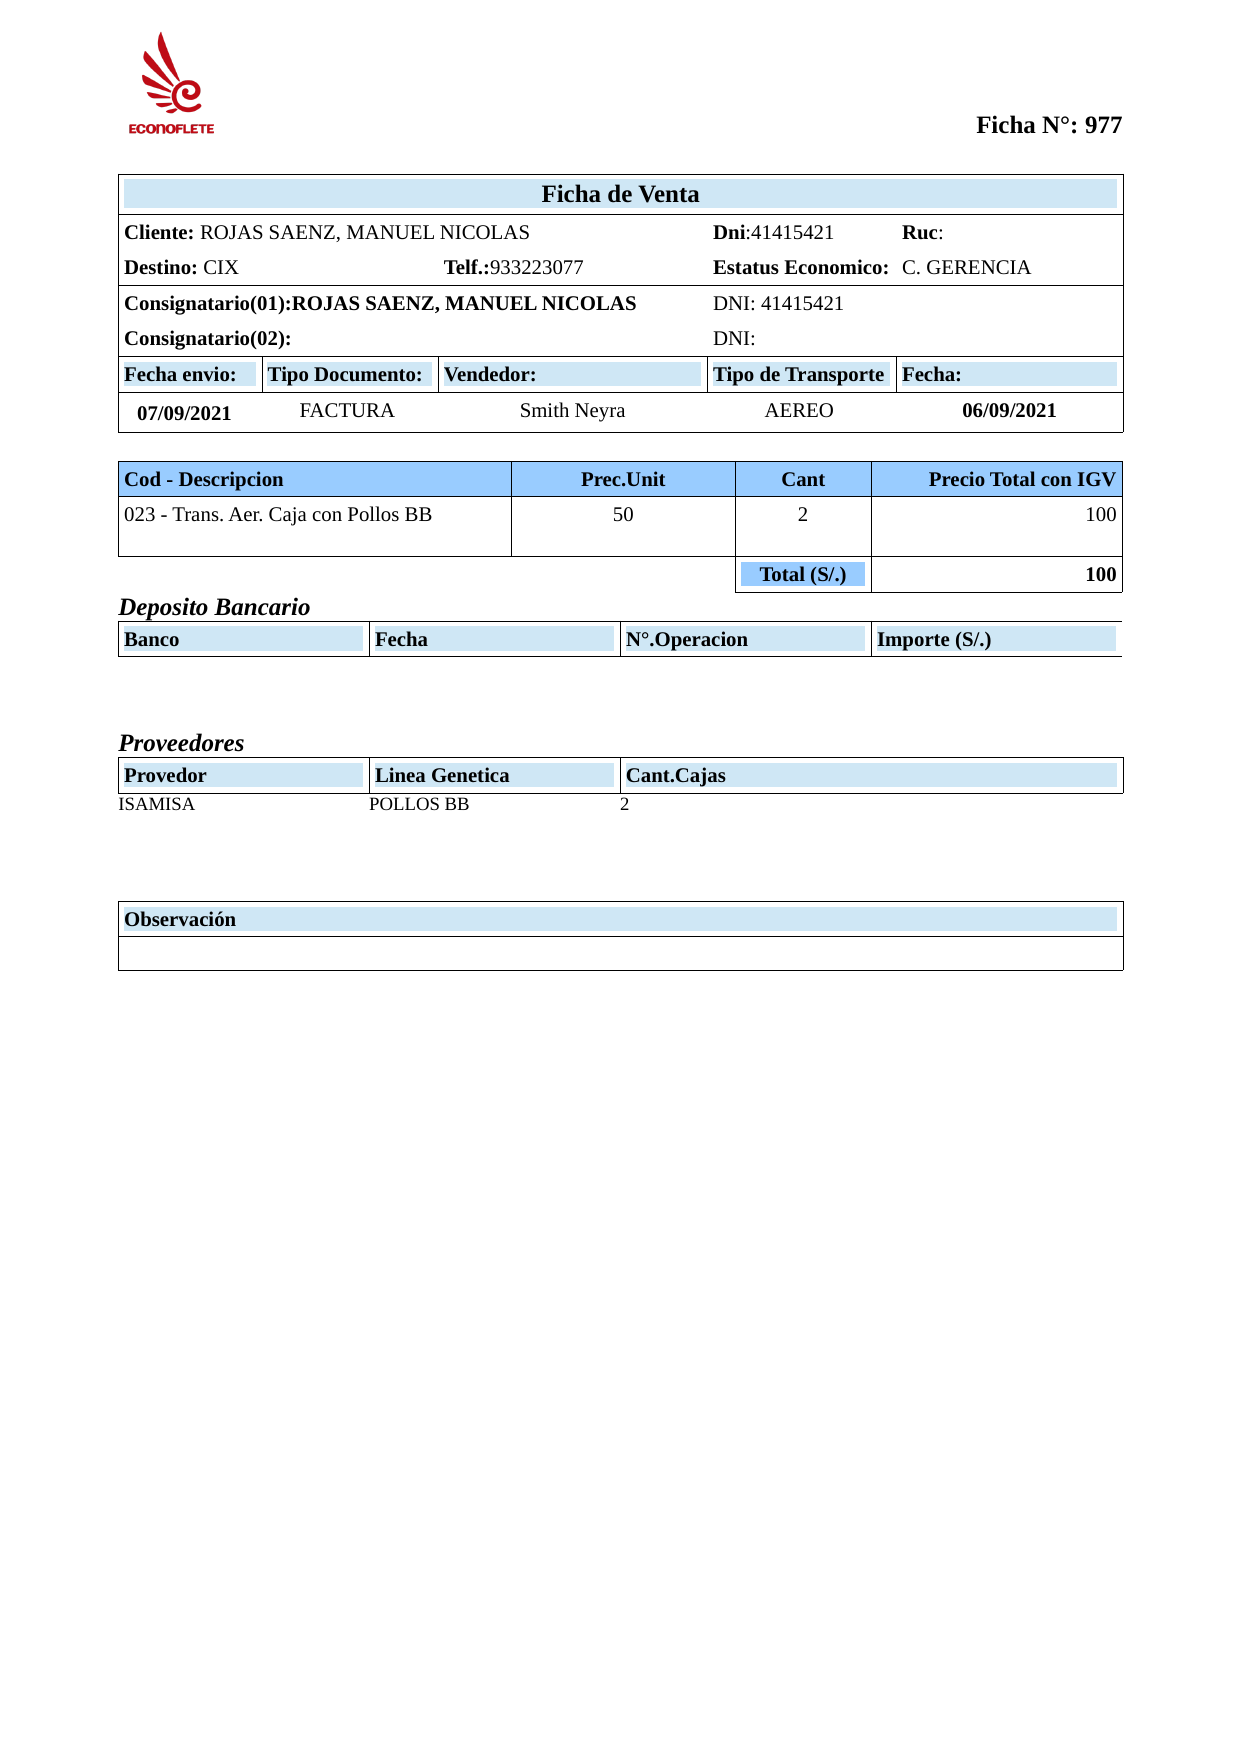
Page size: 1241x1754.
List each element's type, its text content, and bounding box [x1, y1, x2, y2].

table_cell Smith Neyra [438, 393, 707, 432]
table_cell Tipo de Transporte [708, 357, 896, 392]
table_cell [511, 557, 735, 592]
table_cell Telf.:933223077 [438, 249, 707, 285]
table_cell Ruc: [896, 215, 1123, 249]
table_cell [369, 815, 620, 836]
table_cell Tipo Documento: [263, 357, 438, 392]
table_cell AEREO [707, 393, 896, 432]
table_cell 2 [620, 794, 1123, 814]
table_cell DNI: 41415421 [707, 286, 1123, 321]
table_cell Destino: CIX [119, 249, 438, 285]
table_cell FACTURA [262, 393, 438, 432]
table_cell Dni:41415421 [707, 215, 896, 249]
table_header Observación [119, 902, 1123, 936]
table_cell [118, 836, 369, 858]
table_cell Estatus Economico: [707, 249, 896, 285]
table_cell 07/09/2021 [119, 393, 262, 432]
table_cell [620, 815, 1123, 836]
table_cell DNI: [707, 321, 1123, 356]
table_cell [369, 705, 620, 728]
table_cell [620, 836, 1123, 858]
table_cell [118, 680, 369, 704]
table_header Precio Total con IGV [872, 462, 1122, 496]
table_cell [118, 705, 369, 728]
text Deposito Bancario [118, 592, 1122, 621]
table_cell [620, 705, 871, 728]
table_cell 100 [872, 497, 1122, 556]
table_cell Fecha envio: [119, 357, 262, 392]
table_header Importe (S/.) [872, 622, 1122, 656]
table_cell [369, 836, 620, 858]
table_cell [369, 657, 620, 680]
table_cell [118, 557, 511, 592]
text Proveedores [118, 728, 1122, 757]
table_header Ficha de Venta [119, 175, 1123, 214]
picture [118, 31, 225, 134]
table_cell [118, 657, 369, 680]
table_header Prec.Unit [512, 462, 735, 496]
table_cell [871, 705, 1122, 728]
table_cell POLLOS BB [369, 794, 620, 814]
table_cell Vendedor: [439, 357, 707, 392]
table_header Cant.Cajas [621, 758, 1123, 793]
table_cell 100 [872, 557, 1122, 592]
table_header Provedor [119, 758, 369, 793]
table_cell [369, 680, 620, 704]
table_cell 023 - Trans. Aer. Caja con Pollos BB [119, 497, 511, 556]
table_header Cant [736, 462, 871, 496]
table_cell [620, 858, 1123, 879]
table_cell [620, 657, 871, 680]
table_cell C. GERENCIA [896, 249, 1123, 285]
table_cell Consignatario(02): [119, 321, 707, 356]
table_header Cod - Descripcion [119, 462, 511, 496]
table_cell [369, 858, 620, 879]
table_cell ISAMISA [118, 794, 369, 814]
table_cell 06/09/2021 [896, 393, 1123, 432]
table_header Banco [119, 622, 369, 656]
table_cell Cliente: ROJAS SAENZ, MANUEL NICOLAS [119, 215, 707, 249]
table_cell [118, 879, 369, 901]
table_cell [119, 937, 1123, 969]
table_header Fecha [370, 622, 620, 656]
table_cell [620, 879, 1123, 901]
table_header Linea Genetica [370, 758, 620, 793]
table_cell [620, 680, 871, 704]
table_cell Consignatario(01):ROJAS SAENZ, MANUEL NICOLAS [119, 286, 707, 321]
table_cell Total (S/.) [736, 557, 871, 592]
table_cell [118, 815, 369, 836]
table_cell [871, 657, 1122, 680]
table_cell [871, 680, 1122, 704]
table_cell [118, 858, 369, 879]
table_cell 50 [512, 497, 735, 556]
table_cell 2 [736, 497, 871, 556]
table_cell [369, 879, 620, 901]
table_header N°.Operacion [621, 622, 871, 656]
table_cell Fecha: [897, 357, 1123, 392]
